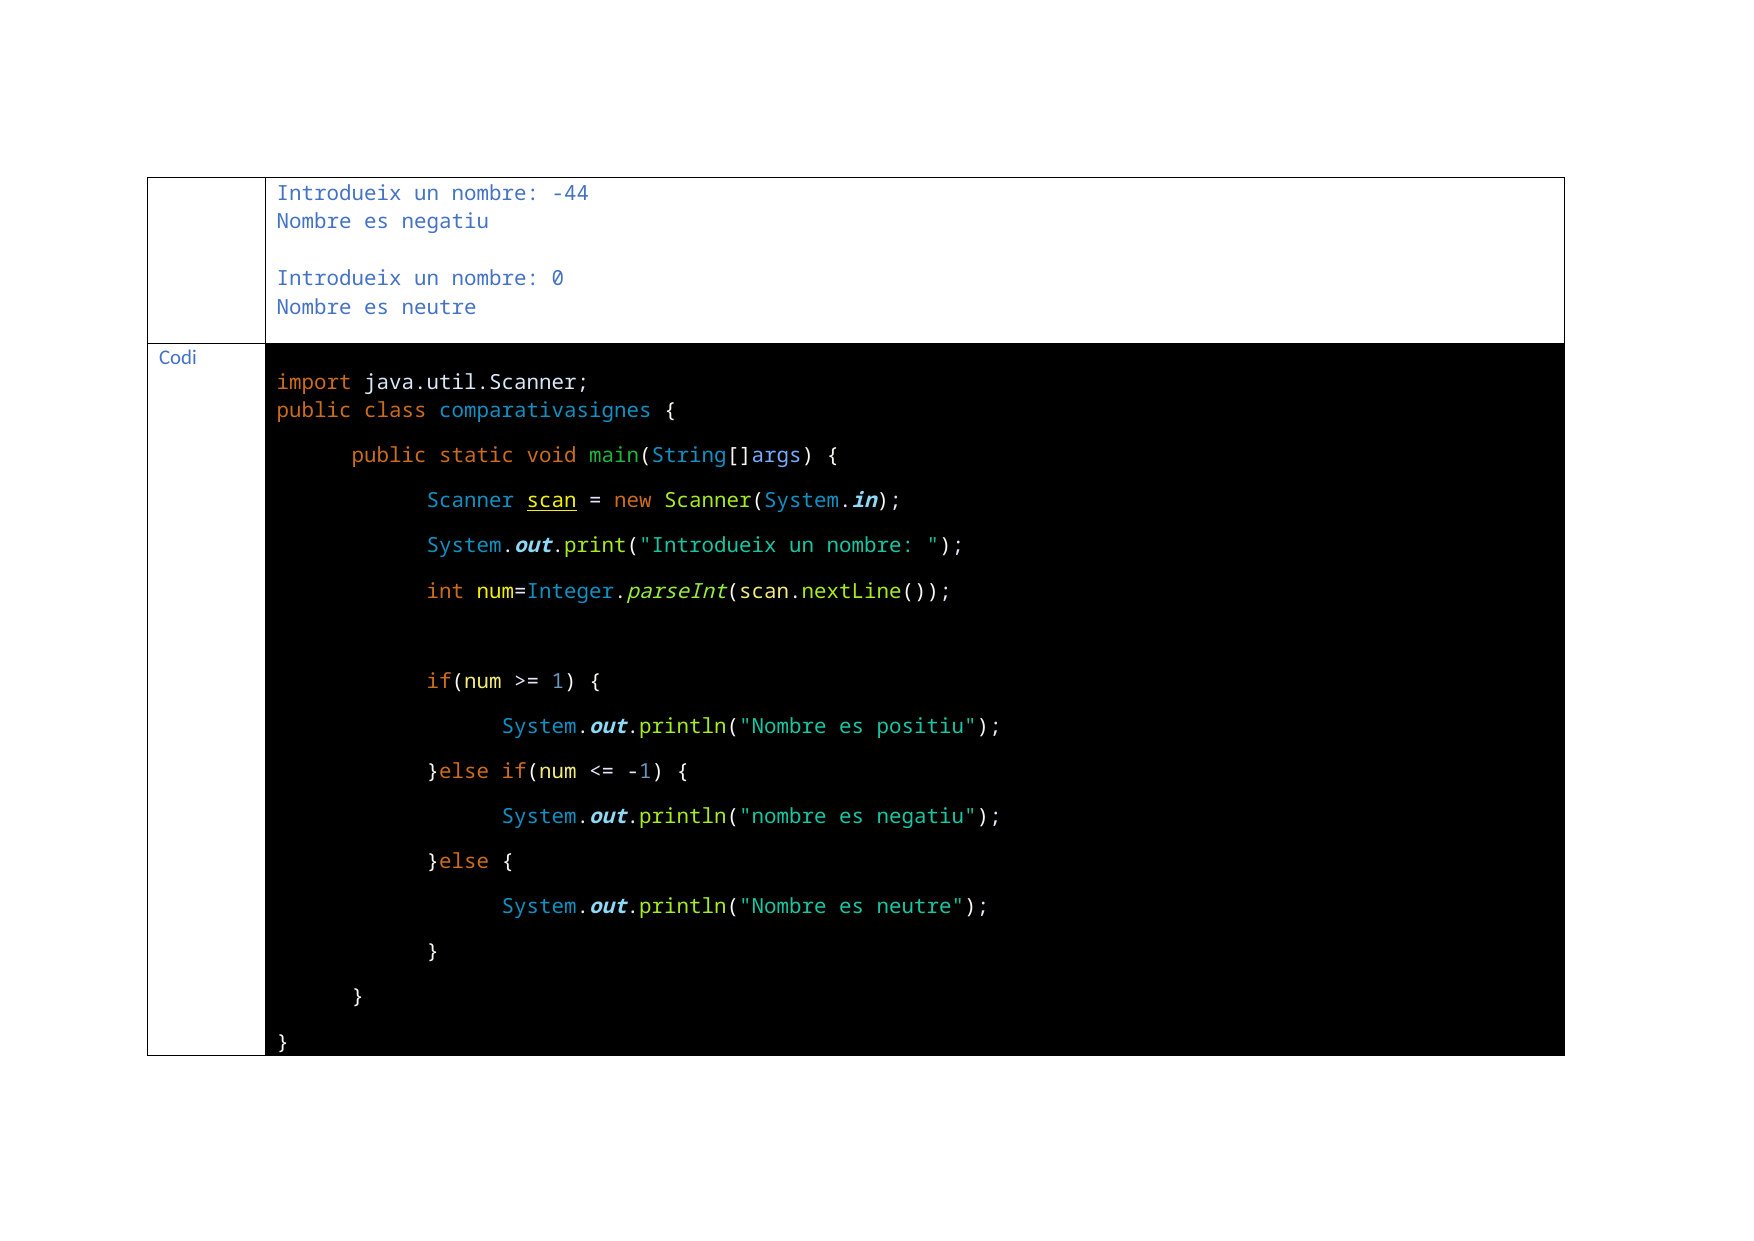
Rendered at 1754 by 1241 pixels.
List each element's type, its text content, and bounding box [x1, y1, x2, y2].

table_cell Introdueix un nombre: -44 Nombre es negatiu Introdueix un nombre: 0 Nombre es neutre [266, 178, 1564, 343]
table_cell Codi [148, 344, 265, 1055]
table_cell import java.util.Scanner; public class comparativasignes { public static void main(String[]args) { Scanner scan = new Scanner(System.in); System.out.print("Introdueix un nombre: "); int num=Integer.parseInt(scan.nextLine()); if(num >= 1) { System.out.println("Nombre es positiu"); }else if(num <= -1) { System.out.println("nombre es negatiu"); }else { System.out.println("Nombre es neutre"); } } } [266, 344, 1564, 1055]
table_cell [148, 178, 265, 343]
